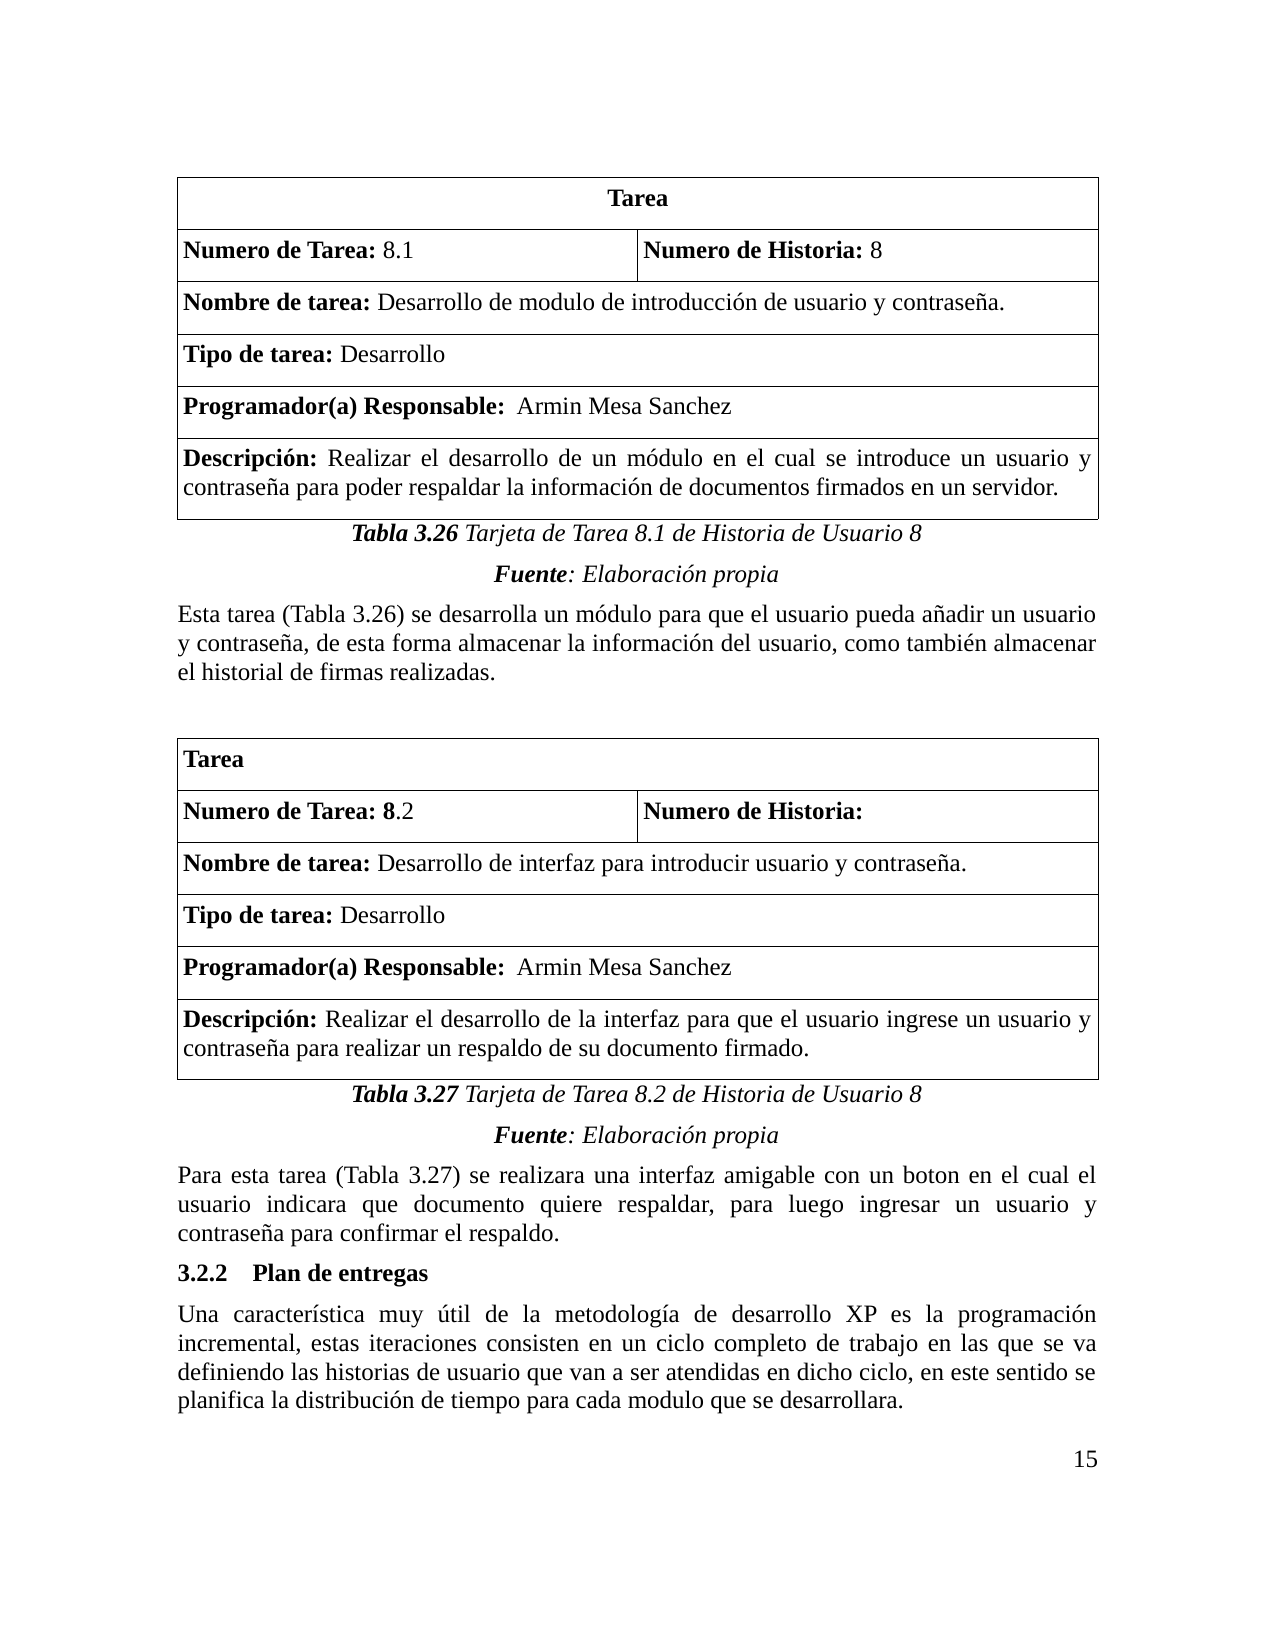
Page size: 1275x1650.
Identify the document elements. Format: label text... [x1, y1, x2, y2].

table_cell Nombre de tarea: Desarrollo de interfaz para introducir usuario y contraseña. [178, 843, 1098, 894]
table_header Tarea [178, 739, 1098, 790]
text Esta tarea (Tabla 3.26) se desarrolla un módulo para que el usuario pueda añadir un usuario y contraseña, de esta forma almacenar la información del usuario, como también almacenar el historial de firmas realizadas. [177, 599, 1098, 686]
table_cell Programador(a) Responsable: Armin Mesa Sanchez [178, 387, 1098, 438]
text Para esta tarea (Tabla 3.27) se realizara una interfaz amigable con un boton en el cual el usuario indicara que documento quiere respaldar, para luego ingresar un usuario y contraseña para confirmar el respaldo. [177, 1161, 1098, 1247]
table_cell Numero de Historia: 8 [638, 230, 1098, 281]
table_cell Numero de Tarea: 8.2 [178, 791, 637, 842]
table_cell Tipo de tarea: Desarrollo [178, 335, 1098, 386]
table_cell Numero de Historia: [638, 791, 1098, 842]
table_cell Nombre de tarea: Desarrollo de modulo de introducción de usuario y contraseña. [178, 282, 1098, 333]
text Tabla 3.27 Tarjeta de Tarea 8.2 de Historia de Usuario 8 [177, 1080, 1098, 1108]
subtitle Plan de entregas [177, 1258, 1098, 1287]
table_cell Tipo de tarea: Desarrollo [178, 895, 1098, 946]
table_cell Programador(a) Responsable: Armin Mesa Sanchez [178, 947, 1098, 998]
text Tabla 3.26 Tarjeta de Tarea 8.1 de Historia de Usuario 8 [177, 520, 1098, 547]
table_header Tarea [178, 178, 1098, 229]
text Fuente: Elaboración propia [177, 1120, 1098, 1149]
text Fuente: Elaboración propia [177, 559, 1098, 588]
text Una característica muy útil de la metodología de desarrollo XP es la programación incremental, estas iteraciones consisten en un ciclo completo de trabajo en las que se va definiendo las historias de usuario que van a ser atendidas en dicho ciclo, en este sentido se planifica la distribución de tiempo para cada modulo que se desarrollara. [177, 1299, 1098, 1414]
table_cell Descripción: Realizar el desarrollo de la interfaz para que el usuario ingrese un usuario y contraseña para realizar un respaldo de su documento firmado. [178, 1000, 1098, 1079]
table_cell Numero de Tarea: 8.1 [178, 230, 637, 281]
table_cell Descripción: Realizar el desarrollo de un módulo en el cual se introduce un usuario y contraseña para poder respaldar la información de documentos firmados en un servidor. [178, 439, 1098, 518]
